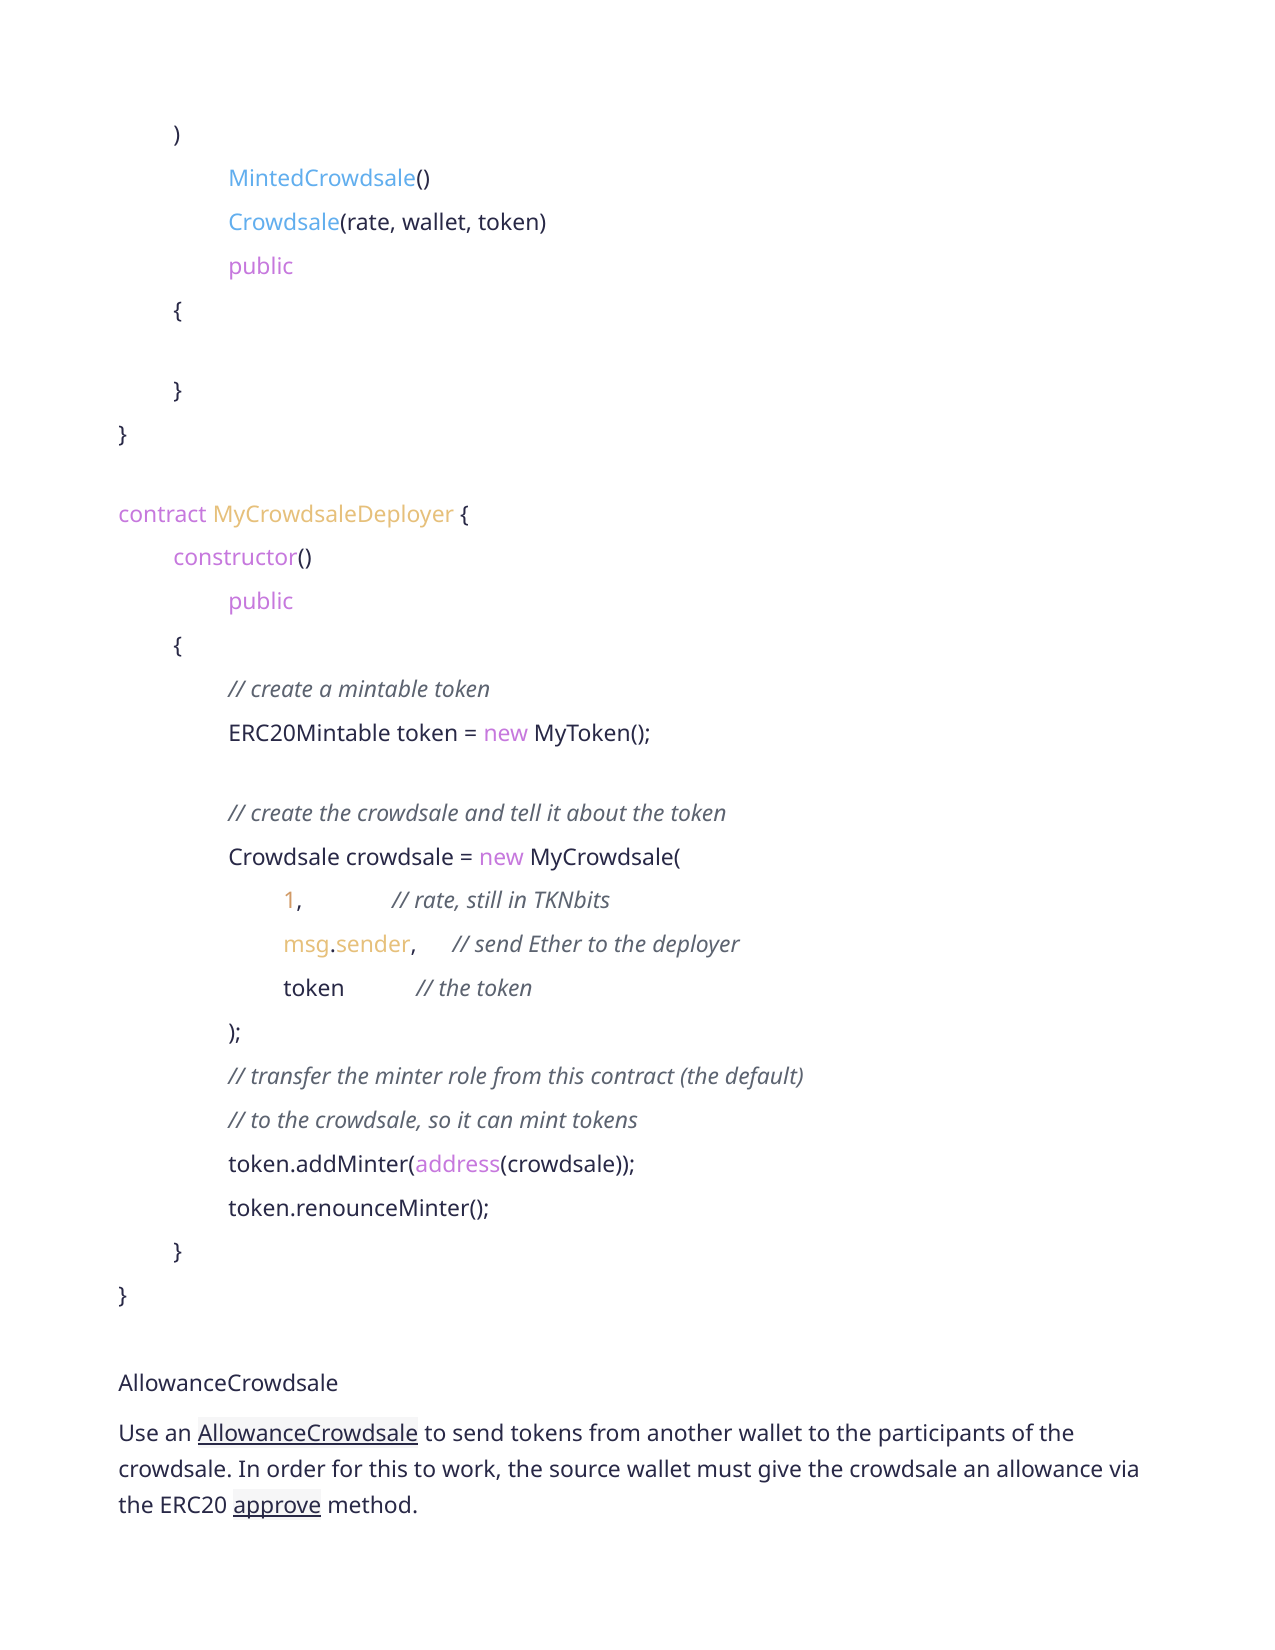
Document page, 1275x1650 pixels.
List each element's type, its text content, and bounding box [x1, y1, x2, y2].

text // create the crowdsale and tell it about the token [118, 797, 1157, 828]
text // transfer the minter role from this contract (the default) [118, 1060, 1157, 1091]
text public [118, 250, 1157, 281]
text public [118, 585, 1157, 616]
text Use an AllowanceCrowdsale to send tokens from another wallet to the participants of the crowdsale. In order for this to work, the source wallet must give the crowdsale an allowance via the ERC20 approve method. [118, 1417, 1157, 1520]
text Crowdsale(rate, wallet, token) [118, 206, 1157, 237]
text ) [118, 118, 1157, 149]
text token.addMinter(address(crowdsale)); [118, 1148, 1157, 1179]
text } [118, 417, 1157, 449]
text } [118, 1235, 1157, 1267]
text 1, // rate, still in TKNbits [118, 884, 1157, 916]
text Crowdsale crowdsale = new MyCrowdsale( [118, 841, 1157, 872]
text ); [118, 1016, 1157, 1047]
text } [118, 1279, 1157, 1310]
text token // the token [118, 972, 1157, 1003]
text token.renounceMinter(); [118, 1191, 1157, 1223]
text msg.sender, // send Ether to the deployer [118, 928, 1157, 960]
text { [118, 629, 1157, 660]
text // to the crowdsale, so it can mint tokens [118, 1104, 1157, 1135]
text // create a mintable token [118, 673, 1157, 704]
text { [118, 293, 1157, 325]
text contract MyCrowdsaleDeployer { [118, 497, 1157, 529]
text ERC20Mintable token = new MyToken(); [118, 717, 1157, 748]
text MintedCrowdsale() [118, 162, 1157, 193]
subtitle AllowanceCrowdsale [118, 1367, 1157, 1398]
text } [118, 374, 1157, 405]
text constructor() [118, 541, 1157, 573]
